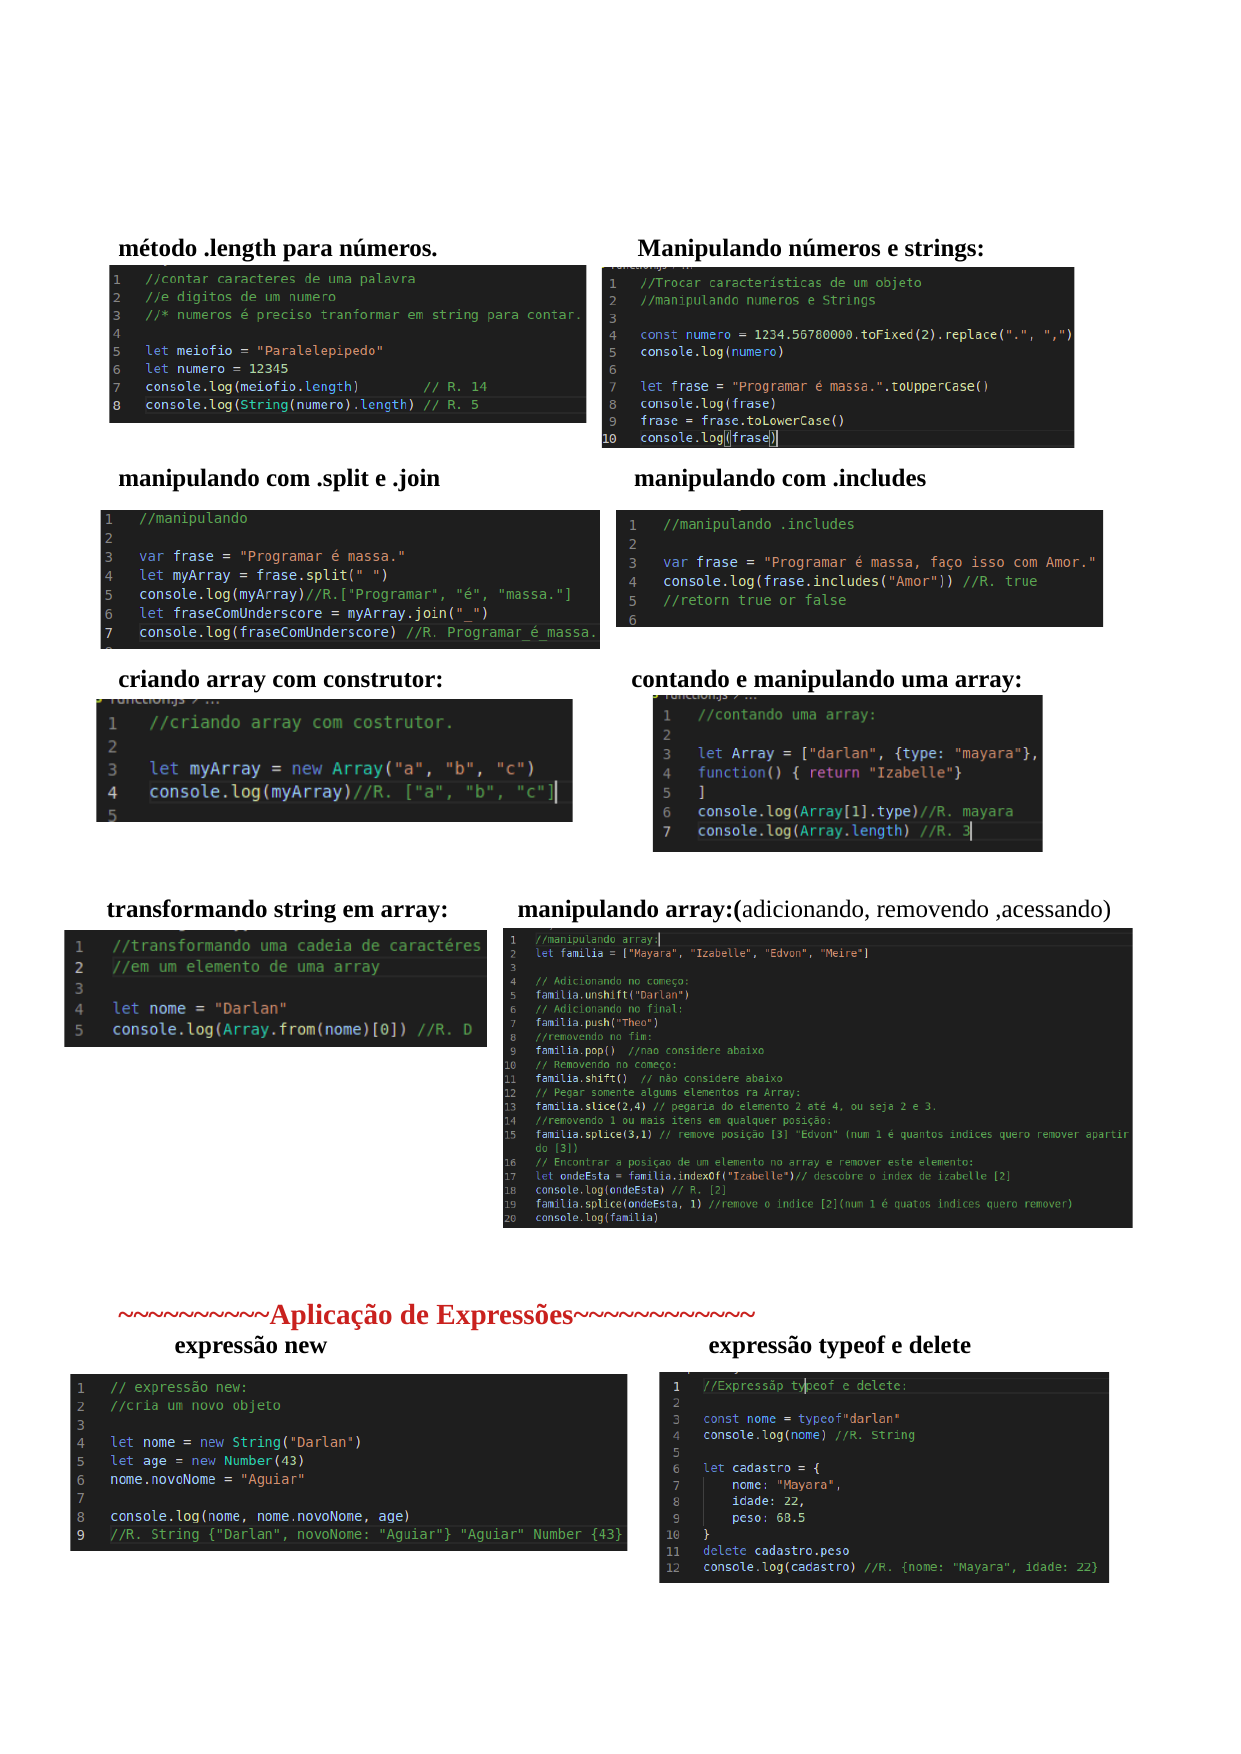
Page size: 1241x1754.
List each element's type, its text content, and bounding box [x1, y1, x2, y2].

picture [601, 267, 1077, 448]
text ~~~~~~~~~~Aplicação de Expressões~~~~~~~~~~~~ [118, 1297, 1122, 1330]
picture [616, 510, 1104, 627]
picture [652, 695, 1043, 852]
text transformando string em array: manipulando array:(adicionando, removendo ,acessando) [106, 894, 1122, 923]
picture [659, 1372, 1110, 1583]
picture [96, 699, 573, 822]
picture [503, 928, 1135, 1228]
text manipulando com .split e .join manipulando com .includes [118, 463, 1122, 492]
picture [109, 265, 587, 423]
picture [100, 510, 600, 649]
text método .length para números. Manipulando números e strings: [118, 233, 1122, 262]
text criando array com construtor: contando e manipulando uma array: [118, 664, 1122, 693]
text expressão new expressão typeof e delete [118, 1330, 1122, 1359]
picture [70, 1374, 630, 1551]
picture [64, 930, 487, 1047]
